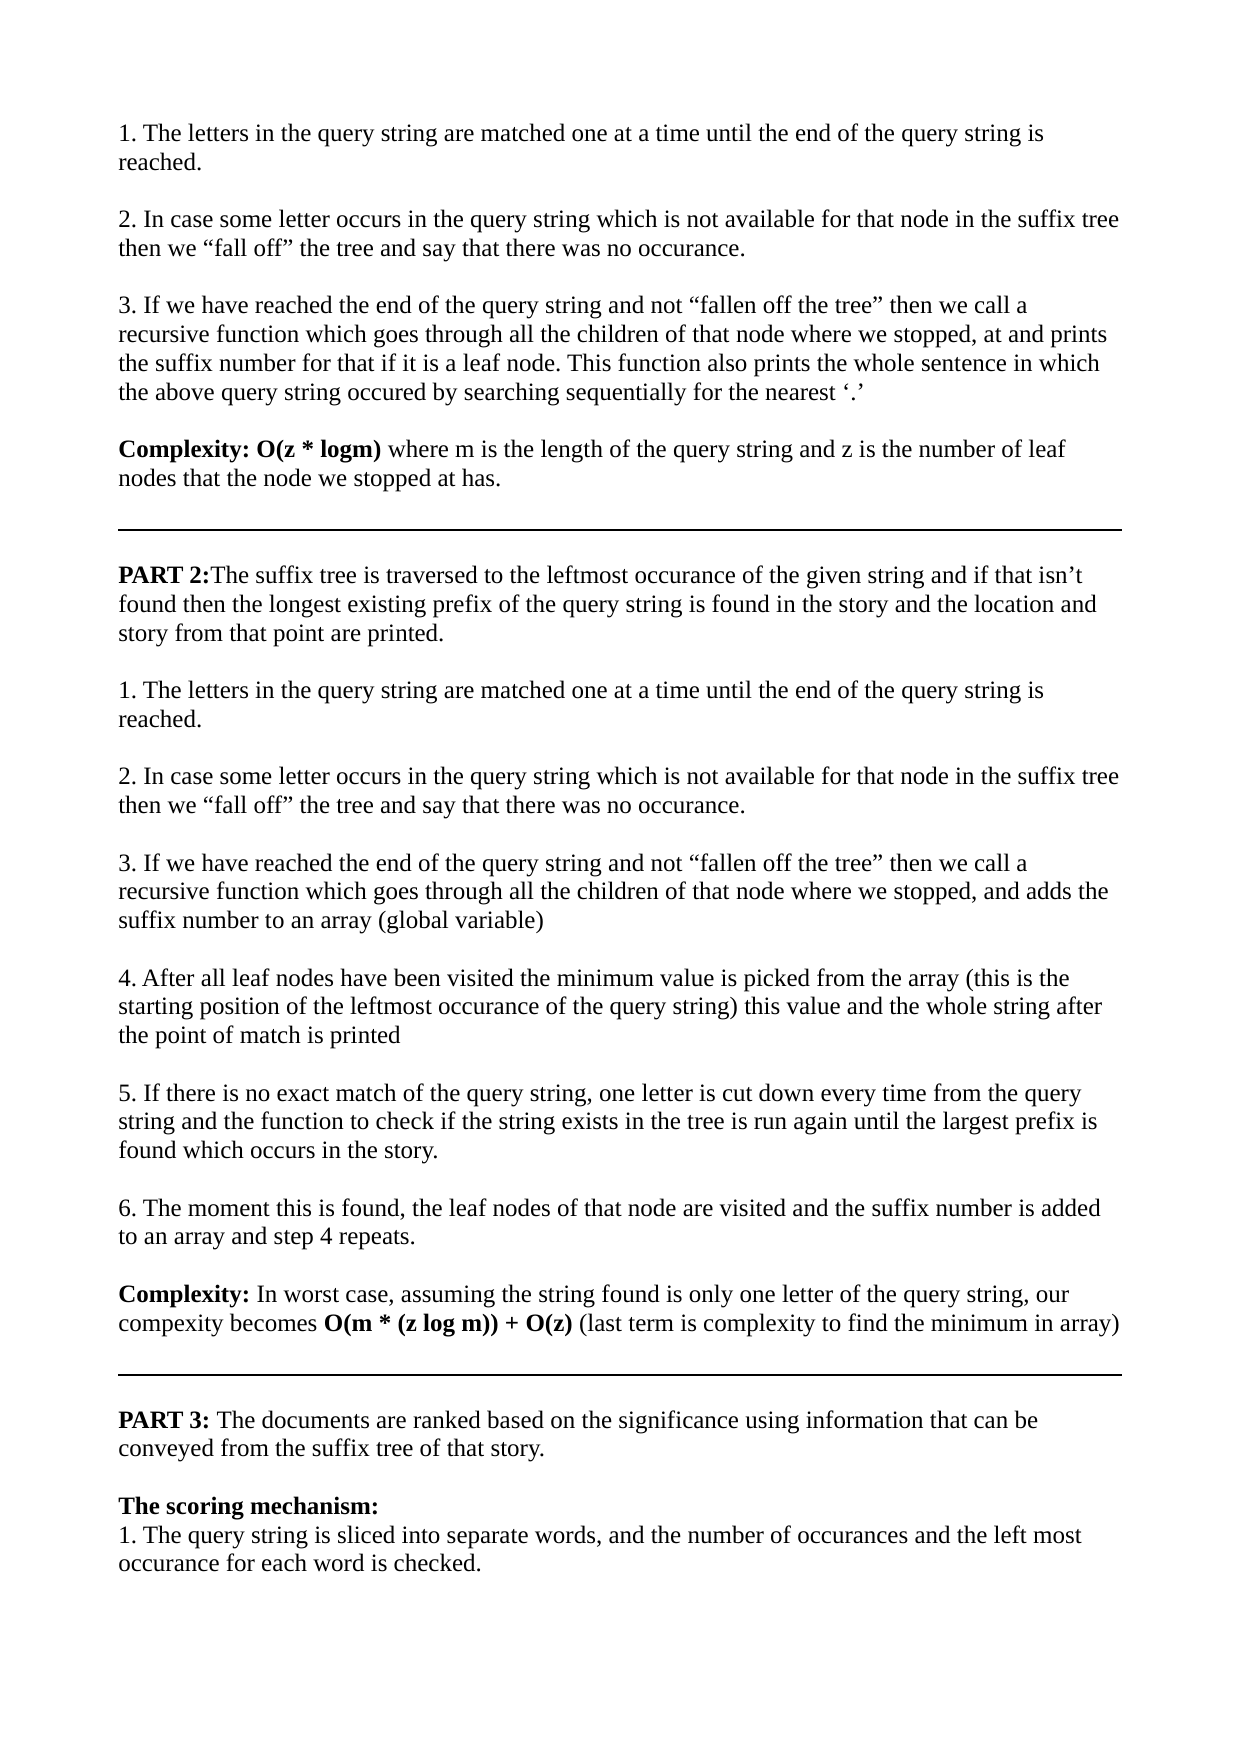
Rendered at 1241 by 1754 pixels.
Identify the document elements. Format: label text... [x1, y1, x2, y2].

text 3. If we have reached the end of the query string and not “fallen off the tree” then we call a recursive function which goes through all the children of that node where we stopped, and adds the suffix number to an array (global variable) [118, 848, 1122, 934]
text 1. The letters in the query string are matched one at a time until the end of the query string is reached. [118, 118, 1122, 176]
text PART 3: The documents are ranked based on the significance using information that can be conveyed from the suffix tree of that story. [118, 1405, 1122, 1462]
text PART 2:The suffix tree is traversed to the leftmost occurance of the given string and if that isn’t found then the longest existing prefix of the query string is found in the story and the location and story from that point are printed. [118, 560, 1122, 646]
text 1. The letters in the query string are matched one at a time until the end of the query string is reached. [118, 675, 1122, 733]
text Complexity: O(z * logm) where m is the length of the query string and z is the number of leaf nodes that the node we stopped at has. [118, 434, 1122, 492]
text 1. The query string is sliced into separate words, and the number of occurances and the left most occurance for each word is checked. [118, 1520, 1122, 1577]
text 3. If we have reached the end of the query string and not “fallen off the tree” then we call a recursive function which goes through all the children of that node where we stopped, at and prints the suffix number for that if it is a leaf node. This function also prints the whole sentence in which the above query string occured by searching sequentially for the nearest ‘.’ [118, 291, 1122, 406]
text 2. In case some letter occurs in the query string which is not available for that node in the suffix tree then we “fall off” the tree and say that there was no occurance. [118, 761, 1122, 819]
text The scoring mechanism: [118, 1491, 1122, 1520]
text 6. The moment this is found, the leaf nodes of that node are visited and the suffix number is added to an array and step 4 repeats. [118, 1193, 1122, 1250]
text Complexity: In worst case, assuming the string found is only one letter of the query string, our compexity becomes O(m * (z log m)) + O(z) (last term is complexity to find the minimum in array) [118, 1279, 1122, 1336]
text 5. If there is no exact match of the query string, one letter is cut down every time from the query string and the function to check if the string exists in the tree is run again until the largest prefix is found which occurs in the story. [118, 1078, 1122, 1164]
text 2. In case some letter occurs in the query string which is not available for that node in the suffix tree then we “fall off” the tree and say that there was no occurance. [118, 204, 1122, 262]
text 4. After all leaf nodes have been visited the minimum value is picked from the array (this is the starting position of the leftmost occurance of the query string) this value and the whole string after the point of match is printed [118, 963, 1122, 1049]
